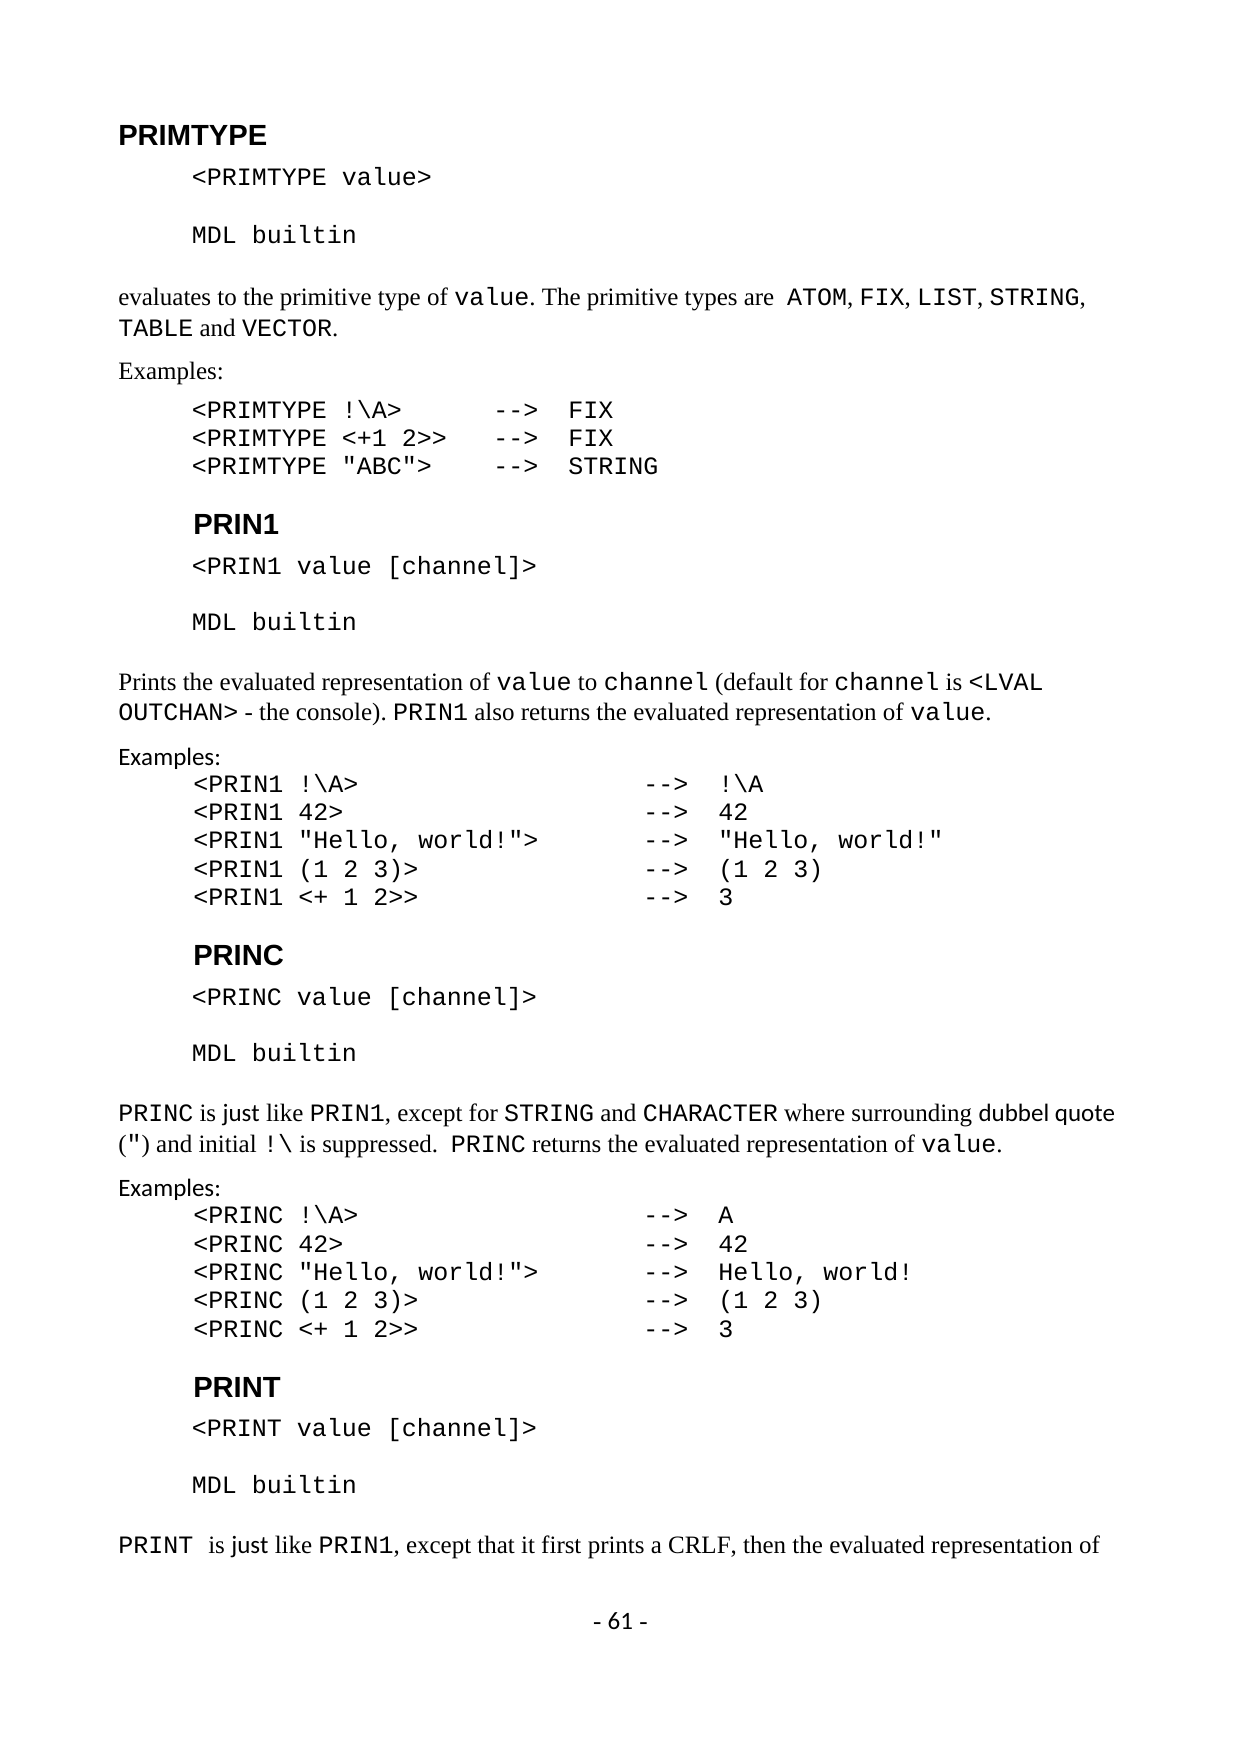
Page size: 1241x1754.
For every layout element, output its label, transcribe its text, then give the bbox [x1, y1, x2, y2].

text <PRIMTYPE !\A> --> FIX [192, 397, 1122, 426]
text evaluates to the primitive type of value. The primitive types are ATOM, FIX, LIST, STRING, TABLE and VECTOR. [118, 282, 1122, 343]
text <PRIMTYPE "ABC"> --> STRING [192, 454, 1122, 482]
text MDL builtin [192, 223, 1122, 251]
text <PRIMTYPE <+1 2>> --> FIX [192, 426, 1122, 454]
subtitle PRIMTYPE [43, 118, 1122, 152]
text <PRINC value [channel]> [192, 984, 1122, 1012]
text <PRIMTYPE value> [192, 164, 1122, 192]
subtitle PRIN1 [118, 507, 1122, 541]
text PRINT is just like PRIN1, except that it first prints a CRLF, then the evaluated representation of [118, 1529, 1122, 1561]
subtitle PRINT [118, 1370, 1122, 1403]
text MDL builtin [192, 1472, 1122, 1501]
text PRINC is just like PRIN1, except for STRING and CHARACTER where surrounding dubbel quote (") and initial !\ is suppressed. PRINC returns the evaluated representation of value. [118, 1097, 1122, 1160]
text MDL builtin [192, 610, 1122, 638]
text <PRINT value [channel]> [192, 1416, 1122, 1444]
text <PRIN1 !\A> --> !\A <PRIN1 42> --> 42 <PRIN1 "Hello, world!"> --> "Hello, world!" <PRIN1 (1 2 3)> --> (1 2 3) <PRIN1 <+ 1 2>> --> 3 [118, 771, 1122, 913]
text Prints the evaluated representation of value to channel (default for channel is <LVAL OUTCHAN> - the console). PRIN1 also returns the evaluated representation of value. [118, 667, 1122, 728]
text <PRINC !\A> --> A <PRINC 42> --> 42 <PRINC "Hello, world!"> --> Hello, world! <PRINC (1 2 3)> --> (1 2 3) <PRINC <+ 1 2>> --> 3 [118, 1203, 1122, 1345]
text MDL builtin [192, 1041, 1122, 1069]
text Examples: [118, 356, 1122, 385]
text Examples: [118, 1172, 1122, 1203]
text Examples: [118, 741, 1122, 771]
text <PRIN1 value [channel]> [192, 553, 1122, 582]
subtitle PRINC [118, 938, 1122, 972]
